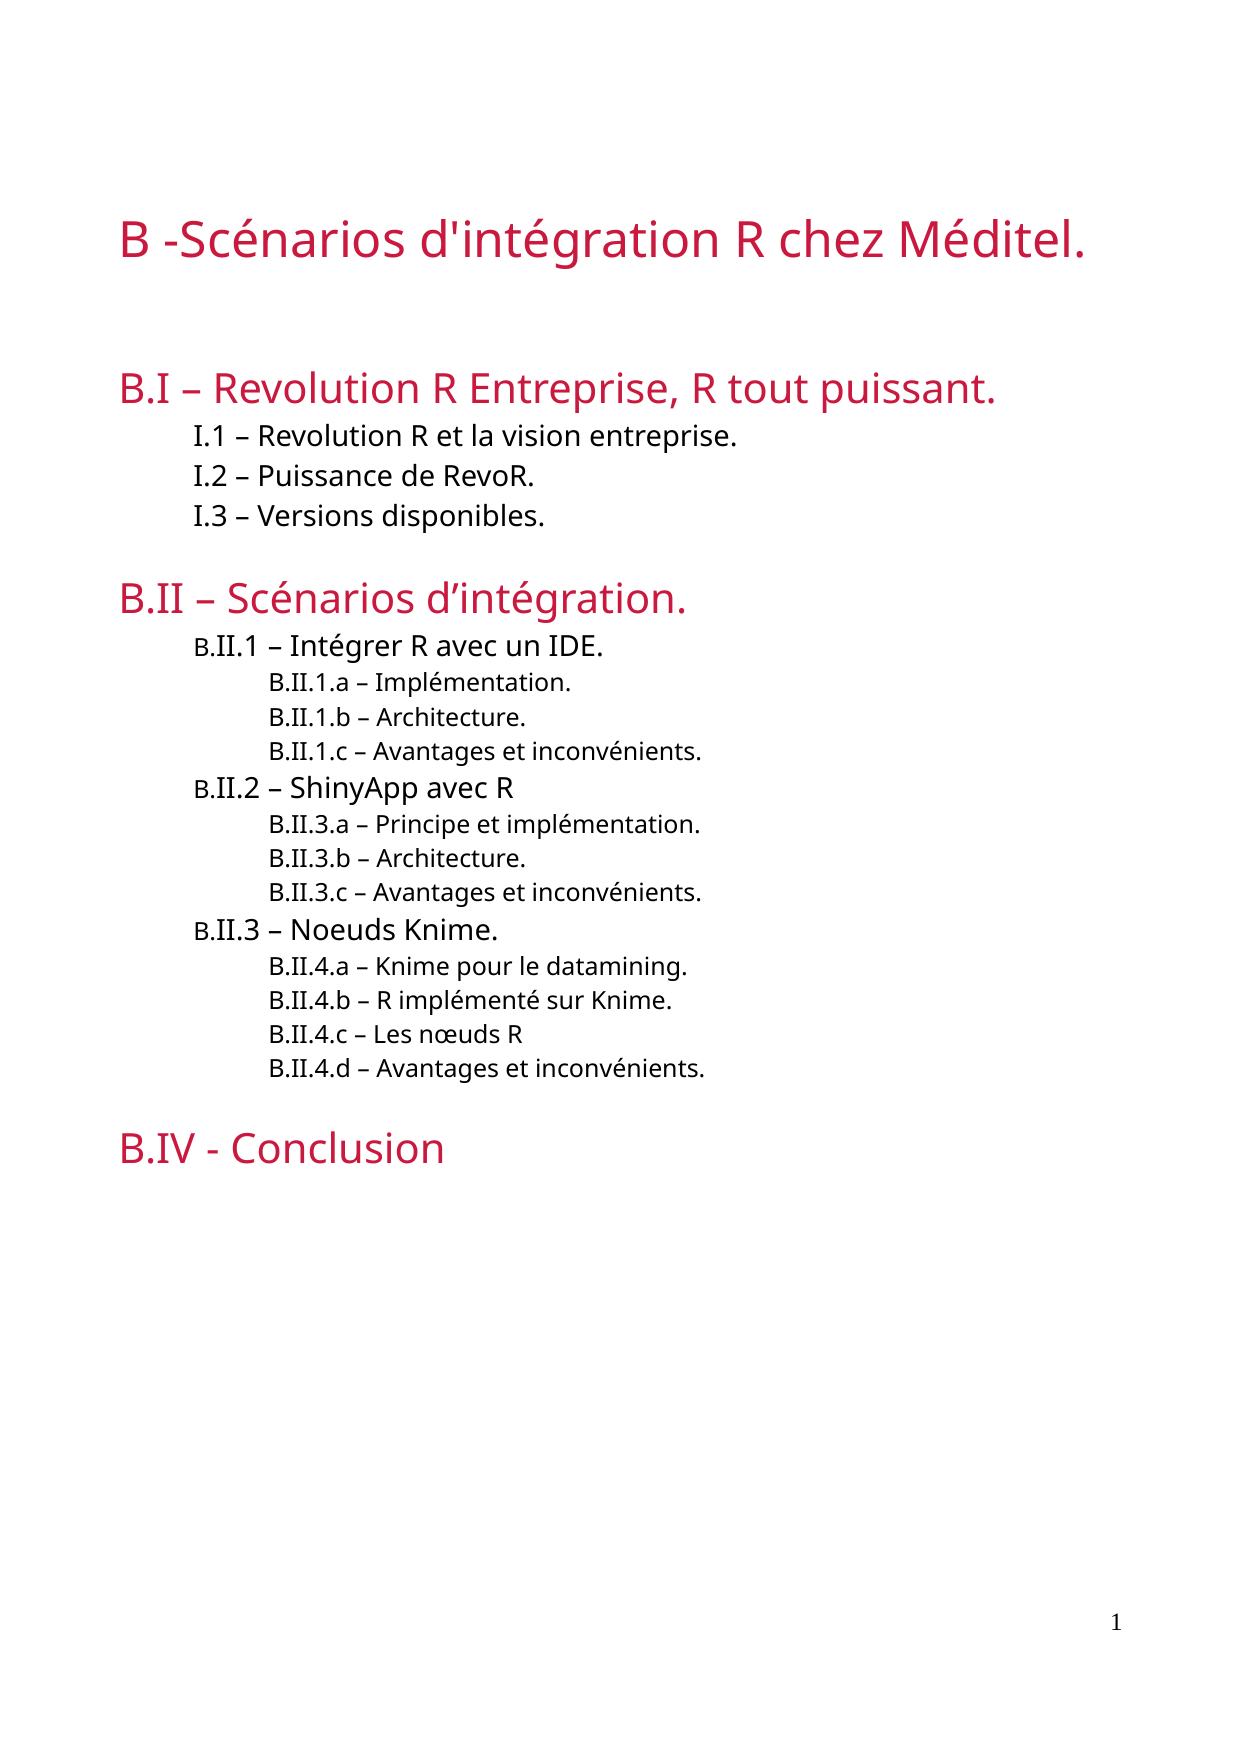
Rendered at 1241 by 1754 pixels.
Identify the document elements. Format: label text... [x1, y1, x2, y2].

text B.II.4.c – Les nœuds R [118, 1017, 1122, 1051]
text I.3 – Versions disponibles. [118, 495, 1122, 534]
text B.II.4.b – R implémenté sur Knime. [118, 983, 1122, 1017]
text B.II.2 – ShinyApp avec R [118, 767, 1122, 807]
text B.II.3 – Noeuds Knime. [118, 909, 1122, 949]
text I.1 – Revolution R et la vision entreprise. I.2 – Puissance de RevoR. [118, 416, 1122, 495]
text B.II.1.b – Architecture. [118, 699, 1122, 733]
text B.II.1.a – Implémentation. [118, 665, 1122, 699]
text B -Scénarios d'intégration R chez Méditel. [118, 204, 1122, 272]
text B.IV - Conclusion [118, 1119, 1122, 1176]
text B.II.1.c – Avantages et inconvénients. [118, 733, 1122, 767]
text B.II.3.b – Architecture. B.II.3.c – Avantages et inconvénients. [118, 841, 1122, 909]
text B.II – Scénarios d’intégration. B.II.1 – Intégrer R avec un IDE. [118, 569, 1122, 665]
text B.I – Revolution R Entreprise, R tout puissant. [118, 359, 1122, 416]
text B.II.3.a – Principe et implémentation. [118, 807, 1122, 841]
text B.II.4.d – Avantages et inconvénients. [118, 1051, 1122, 1085]
text B.II.4.a – Knime pour le datamining. [118, 949, 1122, 983]
